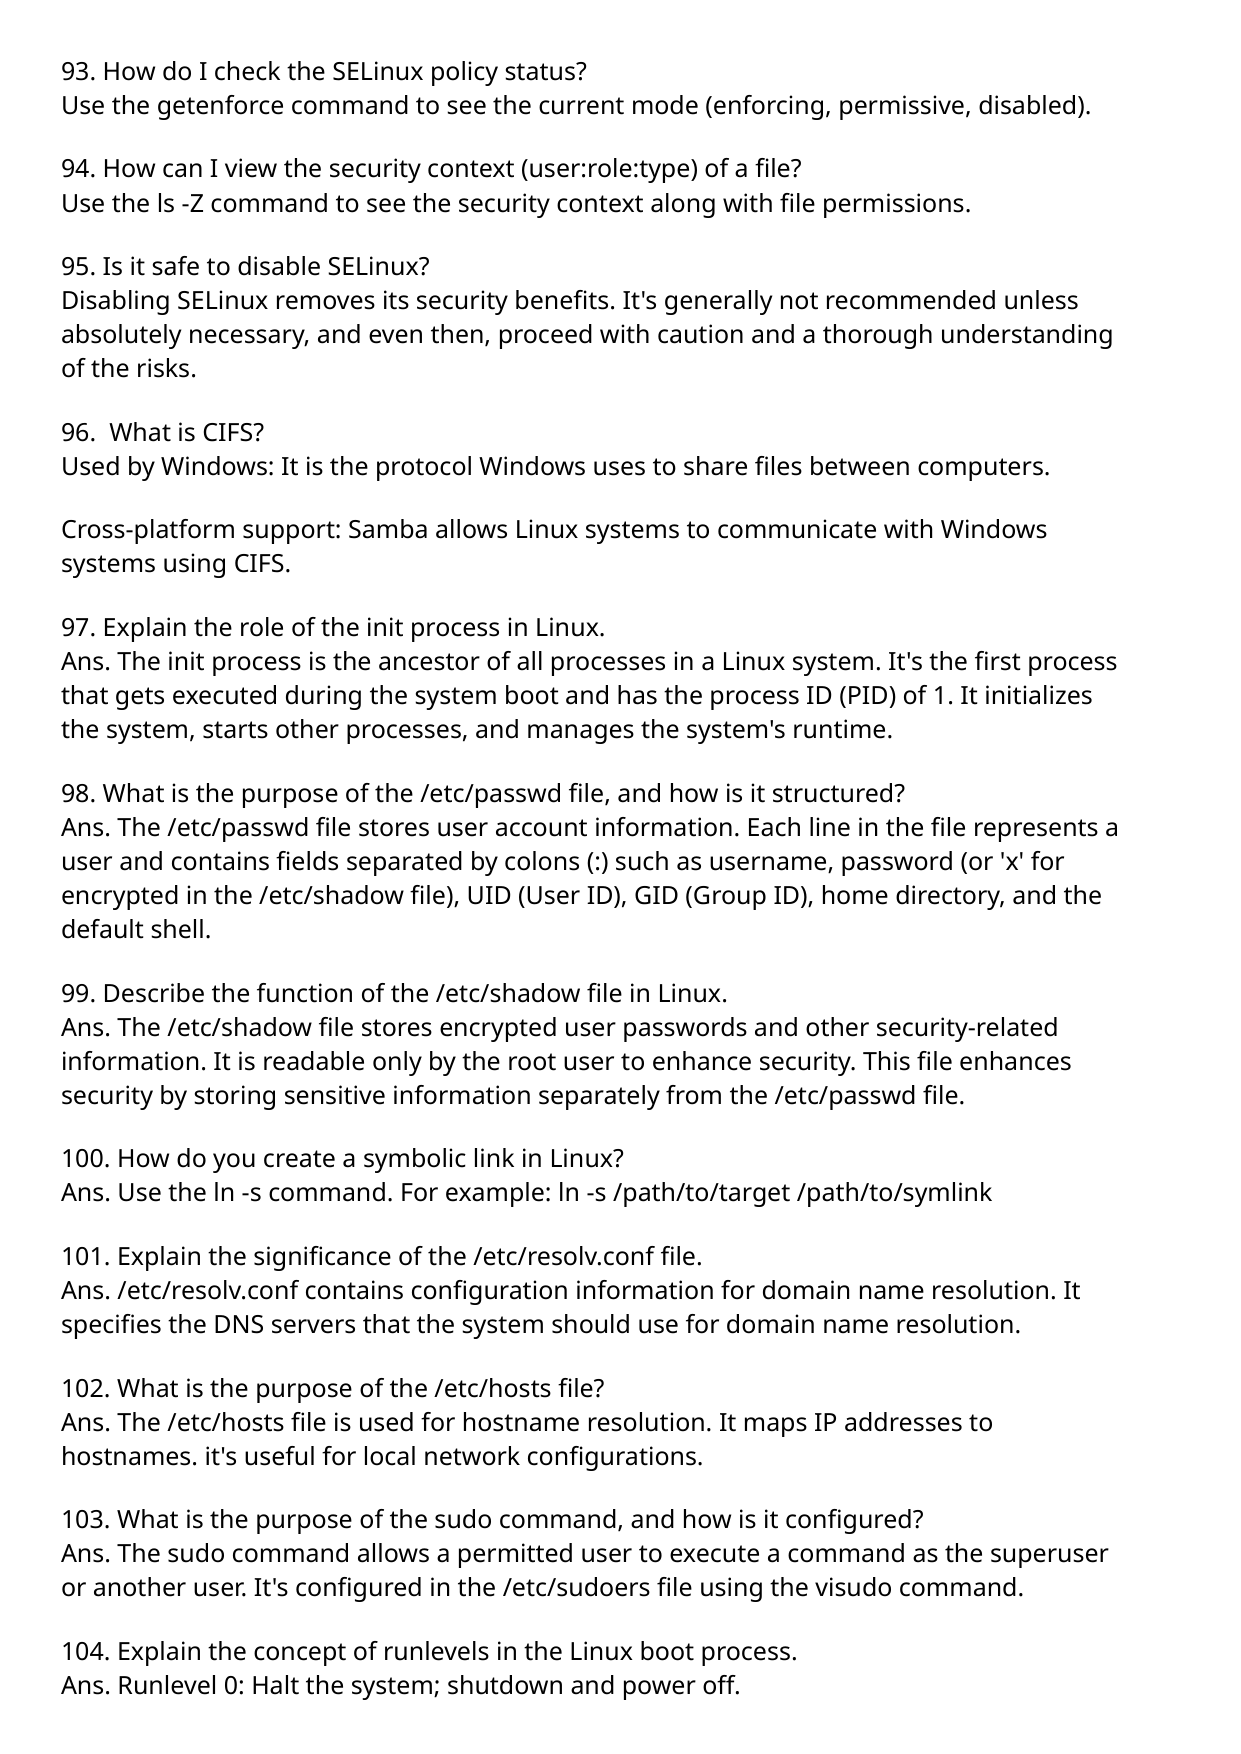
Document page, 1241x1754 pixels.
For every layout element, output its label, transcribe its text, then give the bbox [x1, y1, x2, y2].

text Cross-platform support: Samba allows Linux systems to communicate with Windows systems using CIFS. [61, 512, 1129, 580]
text 101. Explain the significance of the /etc/resolv.conf file. Ans. /etc/resolv.conf contains configuration information for domain name resolution. It specifies the DNS servers that the system should use for domain name resolution. [61, 1238, 1129, 1341]
text 97. Explain the role of the init process in Linux. Ans. The init process is the ancestor of all processes in a Linux system. It's the first process that gets executed during the system boot and has the process ID (PID) of 1. It initializes the system, starts other processes, and manages the system's runtime. [61, 610, 1129, 746]
text 96. What is CIFS? Used by Windows: It is the protocol Windows uses to share files between computers. [61, 414, 1129, 483]
text 104. Explain the concept of runlevels in the Linux boot process. Ans. Runlevel 0: Halt the system; shutdown and power off. [61, 1633, 1129, 1702]
text 102. What is the purpose of the /etc/hosts file? Ans. The /etc/hosts file is used for hostname resolution. It maps IP addresses to hostnames. it's useful for local network configurations. [61, 1370, 1129, 1472]
text 100. How do you create a symbolic link in Linux? Ans. Use the ln -s command. For example: ln -s /path/to/target /path/to/symlink [61, 1141, 1129, 1209]
text 98. What is the purpose of the /etc/passwd file, and how is it structured? Ans. The /etc/passwd file stores user account information. Each line in the file represents a user and contains fields separated by colons (:) such as username, password (or 'x' for encrypted in the /etc/shadow file), UID (User ID), GID (Group ID), home directory, and the default shell. [61, 775, 1129, 946]
text 99. Describe the function of the /etc/shadow file in Linux. Ans. The /etc/shadow file stores encrypted user passwords and other security-related information. It is readable only by the root user to enhance security. This file enhances security by storing sensitive information separately from the /etc/passwd file. [61, 975, 1129, 1111]
text 93. How do I check the SELinux policy status? Use the getenforce command to see the current mode (enforcing, permissive, disabled). [61, 53, 1129, 122]
text 94. How can I view the security context (user:role:type) of a file? Use the ls -Z command to see the security context along with file permissions. [61, 151, 1129, 219]
text 103. What is the purpose of the sudo command, and how is it configured? Ans. The sudo command allows a permitted user to execute a command as the superuser or another user. It's configured in the /etc/sudoers file using the visudo command. [61, 1502, 1129, 1604]
text 95. Is it safe to disable SELinux? Disabling SELinux removes its security benefits. It's generally not recommended unless absolutely necessary, and even then, proceed with caution and a thorough understanding of the risks. [61, 249, 1129, 385]
